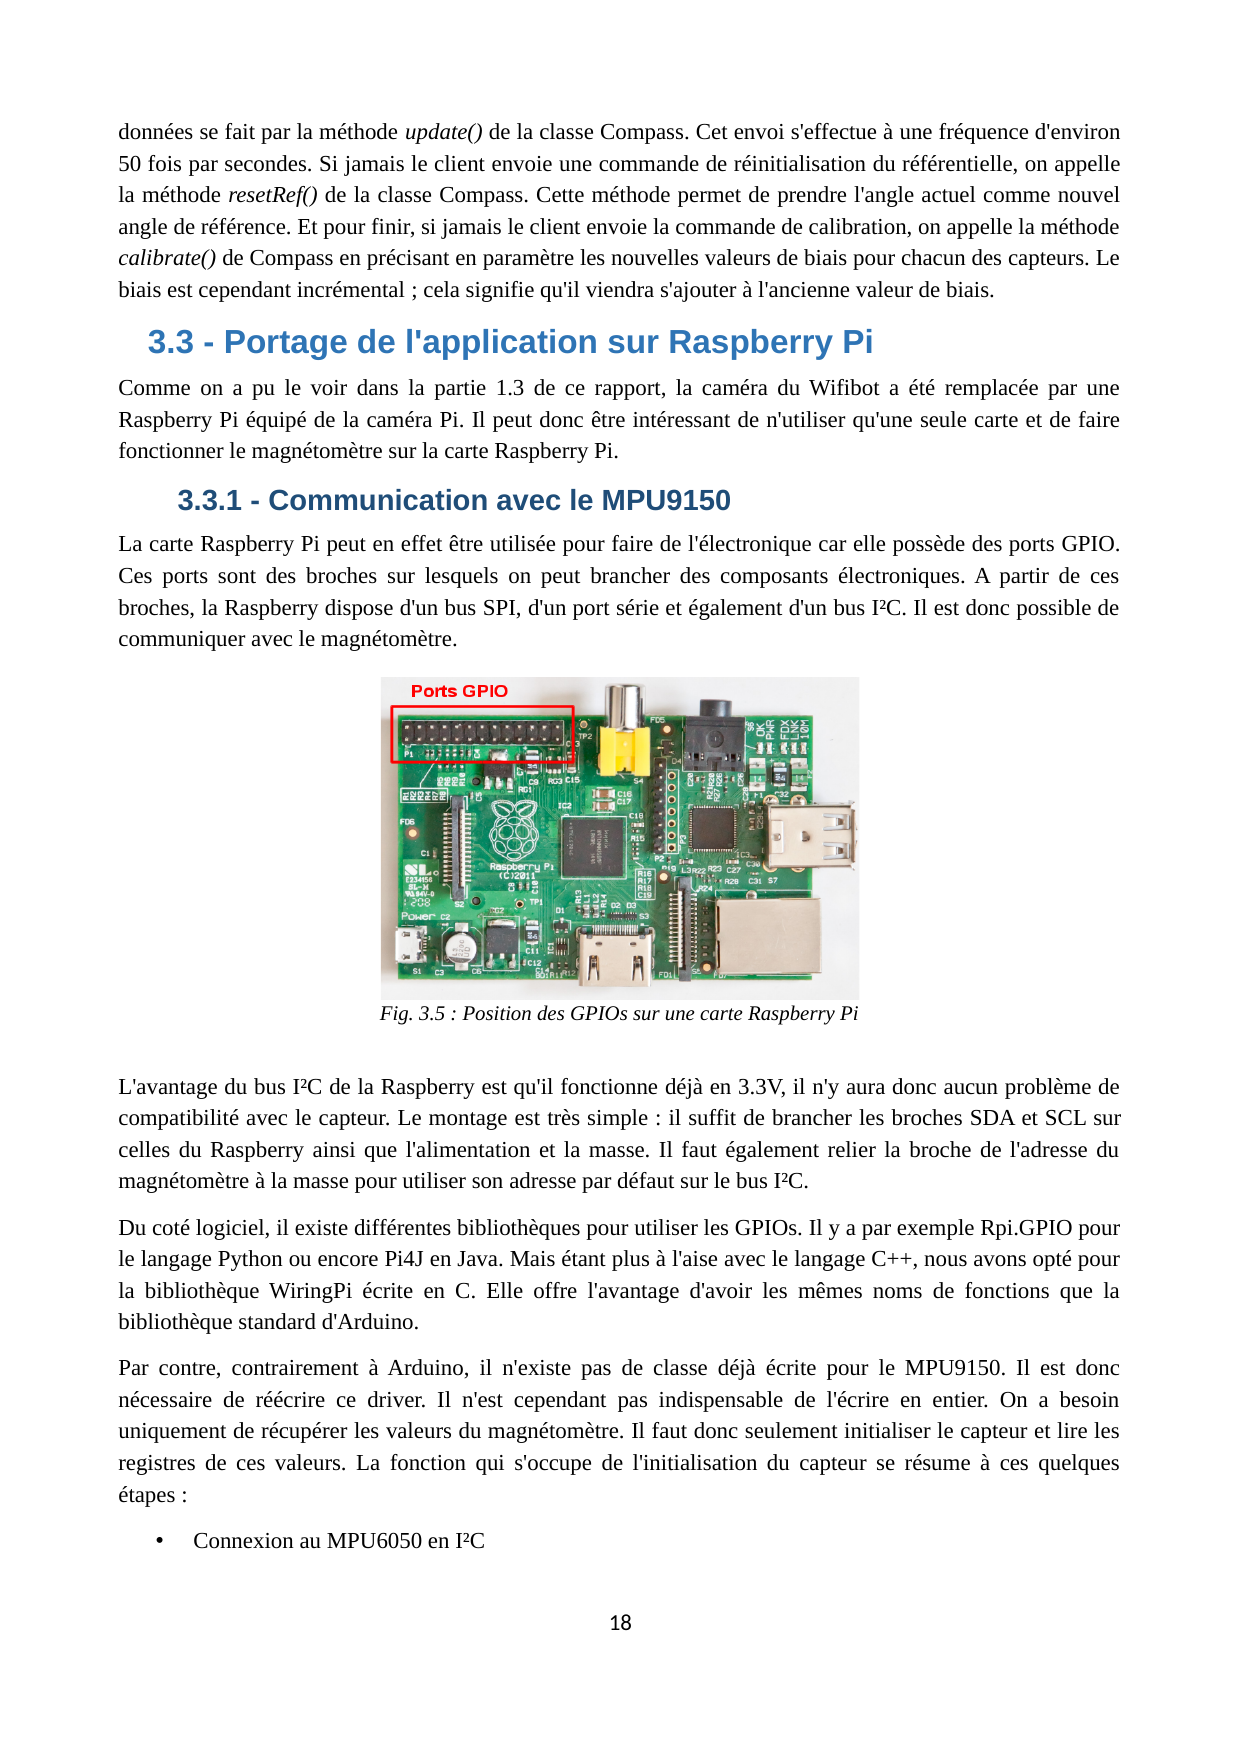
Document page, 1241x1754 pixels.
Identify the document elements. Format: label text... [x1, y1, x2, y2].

subtitle Communication avec le MPU9150 [118, 483, 1122, 517]
text Fig. 3.5 : Position des GPIOs sur une carte Raspberry Pi [368, 690, 872, 1025]
text Comme on a pu le voir dans la partie 1.3 de ce rapport, la caméra du Wifibot a été remplacée par une Raspberry Pi équipé de la caméra Pi. Il peut donc être intéressant de n'utiliser qu'une seule carte et de faire fonctionner le magnétomètre sur la carte Raspberry Pi. [118, 374, 1122, 464]
text Par contre, contrairement à Arduino, il n'existe pas de classe déjà écrite pour le MPU9150. Il est donc nécessaire de réécrire ce driver. Il n'est cependant pas indispensable de l'écrire en entier. On a besoin uniquement de récupérer les valeurs du magnétomètre. Il faut donc seulement initialiser le capteur et lire les registres de ces valeurs. La fonction qui s'occupe de l'initialisation du capteur se résume à ces quelques étapes : [118, 1354, 1122, 1507]
list Connexion au MPU6050 en I²C [156, 1527, 1122, 1553]
text L'avantage du bus I²C de la Raspberry est qu'il fonctionne déjà en 3.3V, il n'y aura donc aucun problème de compatibilité avec le capteur. Le montage est très simple : il suffit de brancher les broches SDA et SCL sur celles du Raspberry ainsi que l'alimentation et la masse. Il faut également relier la broche de l'adresse du magnétomètre à la masse pour utiliser son adresse par défaut sur le bus I²C. [118, 671, 1122, 1194]
text Du coté logiciel, il existe différentes bibliothèques pour utiliser les GPIOs. Il y a par exemple Rpi.GPIO pour le langage Python ou encore Pi4J en Java. Mais étant plus à l'aise avec le langage C++, nous avons opté pour la bibliothèque WiringPi écrite en C. Elle offre l'avantage d'avoir les mêmes noms de fonctions que la bibliothèque standard d'Arduino. [118, 1214, 1122, 1335]
text La carte Raspberry Pi peut en effet être utilisée pour faire de l'électronique car elle possède des ports GPIO. Ces ports sont des broches sur lesquels on peut brancher des composants électroniques. A partir de ces broches, la Raspberry dispose d'un bus SPI, d'un port série et également d'un bus I²C. Il est donc possible de communiquer avec le magnétomètre. [118, 530, 1122, 651]
subtitle Portage de l'application sur Raspberry Pi [118, 322, 1122, 361]
picture [380, 677, 860, 1000]
text données se fait par la méthode update() de la classe Compass. Cet envoi s'effectue à une fréquence d'environ 50 fois par secondes. Si jamais le client envoie une commande de réinitialisation du référentielle, on appelle la méthode resetRef() de la classe Compass. Cette méthode permet de prendre l'angle actuel comme nouvel angle de référence. Et pour finir, si jamais le client envoie la commande de calibration, on appelle la méthode calibrate() de Compass en précisant en paramètre les nouvelles valeurs de biais pour chacun des capteurs. Le biais est cependant incrémental ; cela signifie qu'il viendra s'ajouter à l'ancienne valeur de biais. [118, 118, 1122, 302]
